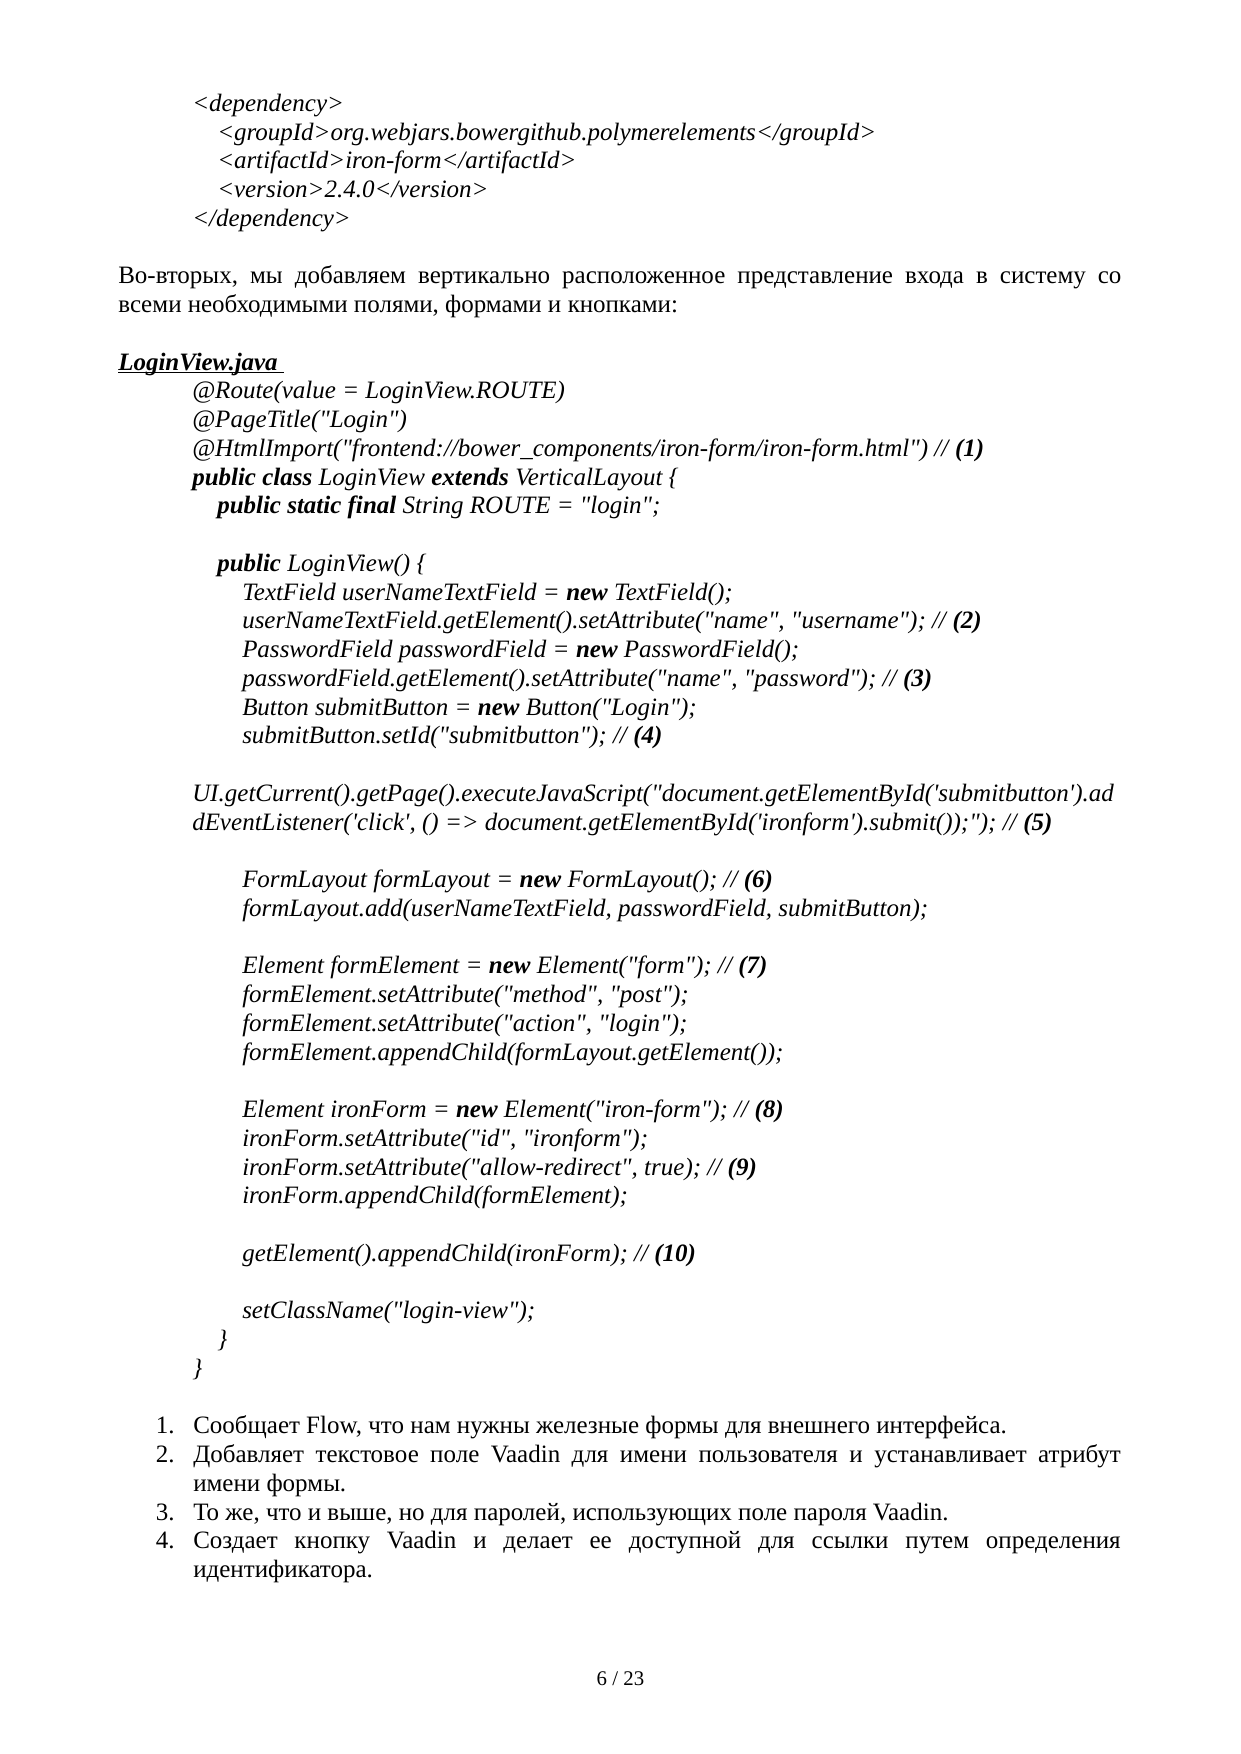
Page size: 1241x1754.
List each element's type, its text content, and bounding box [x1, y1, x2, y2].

list Создает кнопку Vaadin и делает ее доступной для ссылки путем определения идентификатора. [156, 1525, 1122, 1583]
text PasswordField passwordField = new PasswordField(); [192, 634, 1122, 663]
text formLayout.add(userNameTextField, passwordField, submitButton); [192, 893, 1122, 922]
text formElement.appendChild(formLayout.getElement()); [192, 1037, 1122, 1065]
text passwordField.getElement().setAttribute("name", "password"); // (3) [192, 663, 1122, 692]
list Сообщает Flow, что нам нужны железные формы для внешнего интерфейса. [156, 1410, 1122, 1439]
text LoginView.java [118, 347, 1122, 375]
text Element ironForm = new Element("iron-form"); // (8) [192, 1094, 1122, 1123]
text formElement.setAttribute("action", "login"); [192, 1008, 1122, 1037]
text getElement().appendChild(ironForm); // (10) [192, 1238, 1122, 1267]
text submitButton.setId("submitbutton"); // (4) [192, 720, 1122, 749]
text UI.getCurrent().getPage().executeJavaScript("document.getElementById('submitbutton').addEventListener('click', () => document.getElementById('ironform').submit());"); // (5) [192, 749, 1122, 835]
text <version>2.4.0</version> [192, 174, 1122, 203]
text Во-вторых, мы добавляем вертикально расположенное представление входа в систему со всеми необходимыми полями, формами и кнопками: [118, 260, 1122, 318]
text @PageTitle("Login") [192, 404, 1122, 433]
text ironForm.appendChild(formElement); [192, 1180, 1122, 1209]
text <dependency> [192, 88, 1122, 117]
text FormLayout formLayout = new FormLayout(); // (6) [192, 864, 1122, 893]
text ironForm.setAttribute("id", "ironform"); [192, 1123, 1122, 1152]
text <artifactId>iron-form</artifactId> [192, 145, 1122, 174]
text formElement.setAttribute("method", "post"); [192, 979, 1122, 1008]
list То же, что и выше, но для паролей, использующих поле пароля Vaadin. [156, 1497, 1122, 1525]
text @Route(value = LoginView.ROUTE) [192, 375, 1122, 404]
text } [192, 1324, 1122, 1353]
text Element formElement = new Element("form"); // (7) [192, 950, 1122, 979]
list Добавляет текстовое поле Vaadin для имени пользователя и устанавливает атрибут имени формы. [156, 1439, 1122, 1497]
text ironForm.setAttribute("allow-redirect", true); // (9) [192, 1152, 1122, 1180]
text } [192, 1353, 1122, 1382]
text public LoginView() { [192, 548, 1122, 577]
text public class LoginView extends VerticalLayout { [192, 462, 1122, 490]
text <groupId>org.webjars.bowergithub.polymerelements</groupId> [192, 117, 1122, 145]
text </dependency> [192, 203, 1122, 232]
text userNameTextField.getElement().setAttribute("name", "username"); // (2) [192, 605, 1122, 634]
text setClassName("login-view"); [192, 1295, 1122, 1324]
text @HtmlImport("frontend://bower_components/iron-form/iron-form.html") // (1) [192, 433, 1122, 462]
text TextField userNameTextField = new TextField(); [192, 577, 1122, 605]
text Button submitButton = new Button("Login"); [192, 692, 1122, 720]
text public static final String ROUTE = "login"; [192, 490, 1122, 519]
